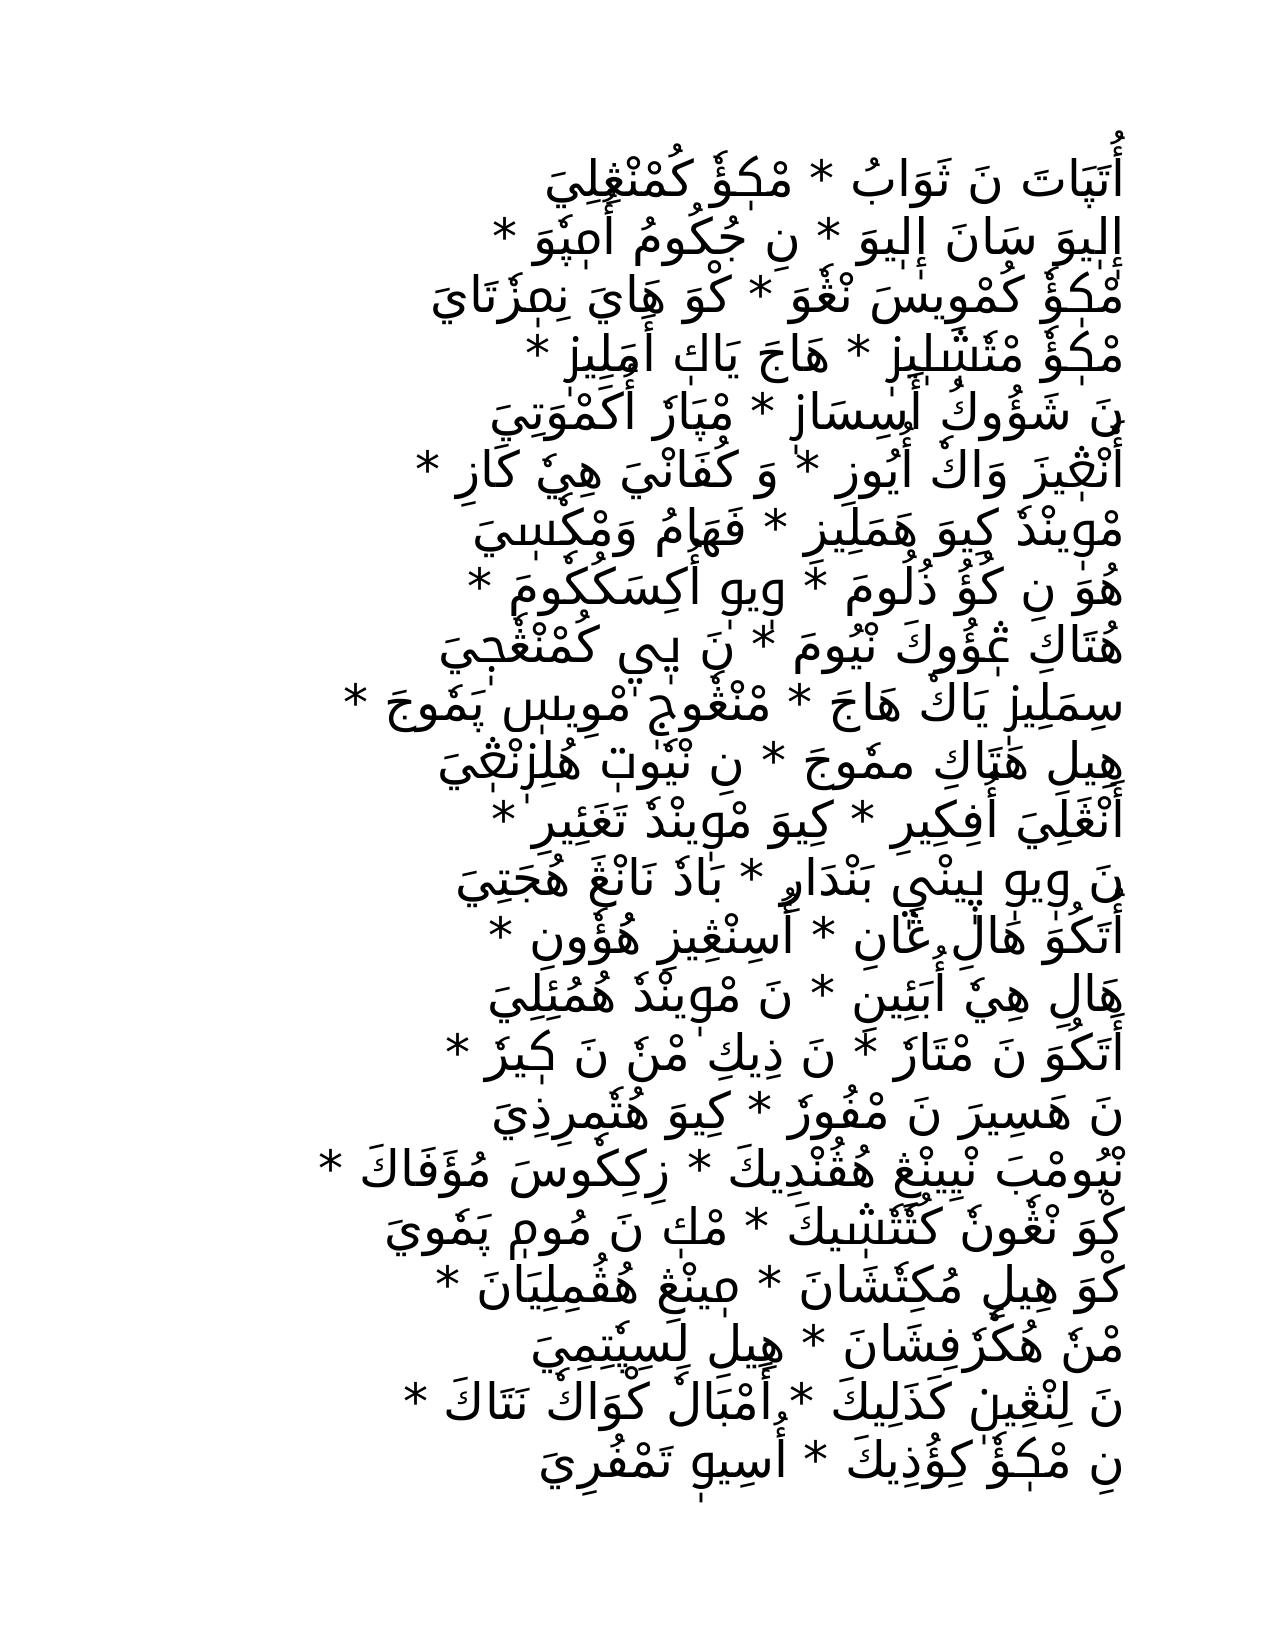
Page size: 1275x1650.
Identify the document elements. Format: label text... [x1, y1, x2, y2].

text أَتَكُوَ نَ مْتَارٗ * نَ ذِيكِ مْنٗ نَ كٖيرٗ * نَ هَسِيرَ نَ مْفُورٗ * كِيوَ هُتٗمرِذِيَ [150, 1023, 1125, 1140]
text نَ لِنْڠِينٖ كَذَلِيكَ * أَمْبَالٗ كْوَاكٗ نَتَاكَ * نِ مْكٖؤٗ كِؤُذِيكَ * أُسِيوٖ تَمْفُرِيَ [150, 1373, 1125, 1489]
text سِمَلِيزٖ يَاكٗ هَاجَ * مْنْڠٗوجٖ مْوِيسٖ پَمٗوجَ * هِيلِ هَتَاكِ ممٗوجَ * نِ نْيٗوتٖ هُلِزٖنْڠٖيَ [150, 674, 1125, 791]
text نْيُومْبَ نْيِينْڠِ هُڤُنْدِيكَ * زِكِكٗوسَ مُؤَفَاكَ * كْوَ نْڠٗونٗ كُتٗتٗشٖيكَ * مْكٖ نَ مُومٖ پَمٗويَ [150, 1140, 1125, 1256]
text أٗنْڠٖيزَ وَاكٗ أُيُوزِ * وَ كُفَانْيَ هِيٗ كَازِ * مْوٖينْدٗ كِيوَ هَمَلِيزِ * فَهَامُ وَمْكٗسٖيَ [150, 441, 1125, 558]
text مْكٖؤٗ مْتٗشٖلٖيزٖ * هَاجَ يَاكٖ أَمَلِيزٖ * نَ شَؤُوكُ أَسِسَازٖ * مْپَارٗ أُكَمْوَتِيَ [150, 325, 1125, 441]
text أُتَكُوَ هَالِ ڠَانِ * أُسِنْڠِيزِ هُُؤٗونِ * هَالِ هِيٗ أُبَئِينِ * نَ مْوٖينْدٗ هُمُئِلِيَ [150, 907, 1125, 1023]
text إٖلٖيوَ سَانَ إٖلٖيوَ * نِ جُكُومُ أُمٖپٗوَ * مْكٖؤٗ كُمْوِيسَ نْڠٗوَ * كْوَ هَايَ نِمٖزٗتَايَ [150, 208, 1125, 325]
text أُتَپَاتَ نَ ثَوَابُ * مْكٖؤٗ كُمْنْڠِلِيَ [150, 150, 1125, 208]
text هُوَ نِ كُؤُ ذُلُومَ * وٖيوٖ أُكِسَكُكٗومَ * هُتَاكِ ڠٖؤُوكَ نْيُومَ * نَ يٖيٖ كُمْنْڠٗجٖيَ [150, 558, 1125, 674]
text أَنْڠَلِيَ أُفِكِيرِ * كِيوَ مْوٖينْدٗ تَغَئِيرِ * نَ وٖيوٖ پٖينْيٖ بَنْدَارِ * بَادٗ نَانْڠَ هُجَتِيَ [150, 791, 1125, 907]
text كْوَ هِيلِ مُكِتٗشَانَ * مٖينْڠِ هُڤُمِلِيَانَ * مْنٗ هُكٗرٗفِشَانَ * هِيلِ لِسِپٗتِمِيَ [150, 1256, 1125, 1373]
